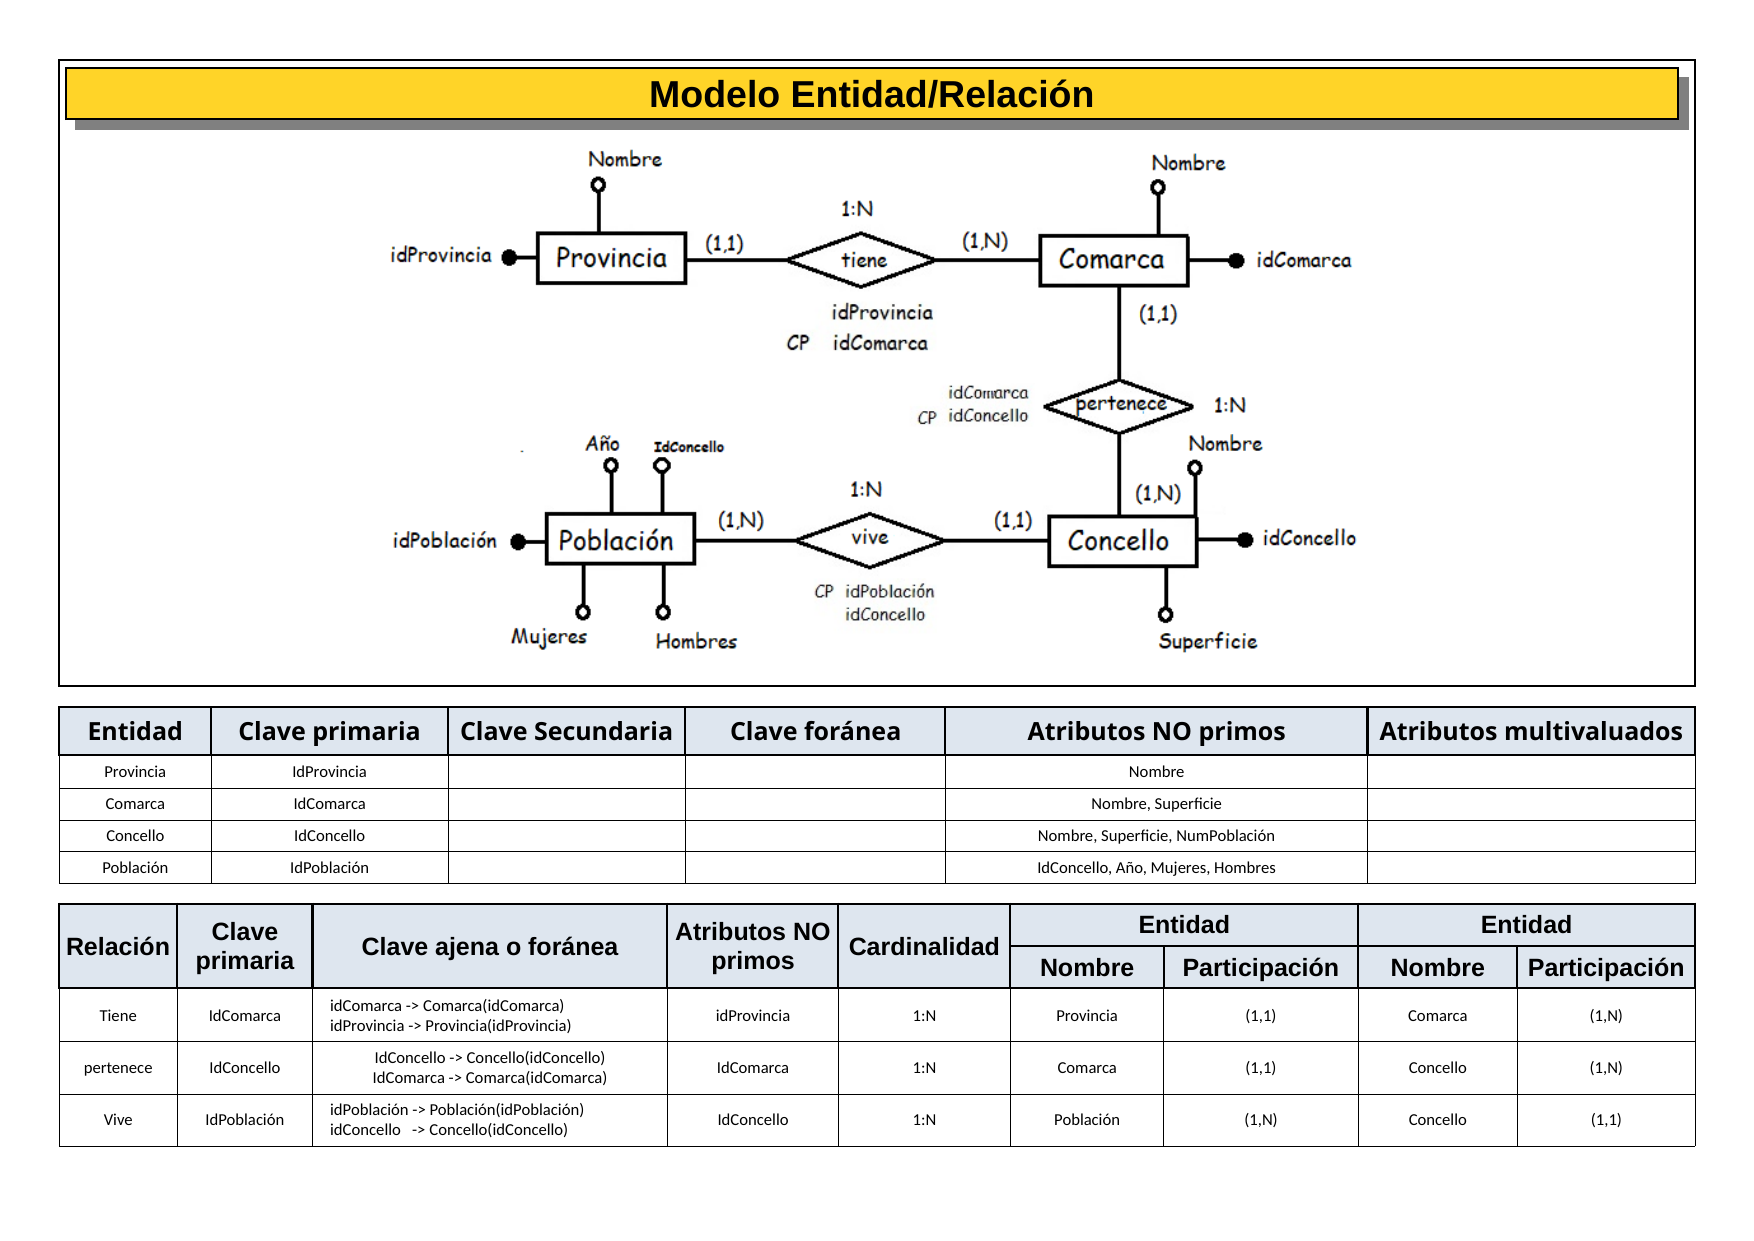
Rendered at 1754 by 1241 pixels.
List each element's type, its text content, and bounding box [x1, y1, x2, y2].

table_cell IdConcello [178, 1042, 312, 1093]
table_cell IdConcello [212, 821, 448, 851]
table_header Entidad [60, 708, 210, 754]
table_cell IdPoblación [178, 1095, 312, 1146]
table_cell Nombre, Superficie, NumPoblación [946, 821, 1367, 851]
table_header Atributos NO primos [668, 905, 837, 987]
table_header Entidad [1359, 905, 1694, 945]
table_header Atributos NO primos [946, 708, 1366, 754]
table_cell [449, 821, 685, 851]
table_cell Nombre [946, 756, 1367, 788]
table_header Clave primaria [212, 708, 447, 754]
table_header Clave primaria [178, 905, 311, 987]
table_header Relación [60, 905, 176, 987]
table_cell [1368, 756, 1695, 788]
table_cell Población [60, 852, 211, 883]
table_cell [686, 789, 945, 819]
table_cell [686, 852, 945, 883]
table_cell (1,1) [1164, 989, 1358, 1041]
table_cell [686, 821, 945, 851]
table_cell IdComarca [668, 1042, 838, 1093]
table_cell IdProvincia [212, 756, 448, 788]
table_cell idPoblación -> Población(idPoblación) idConcello -> Concello(idConcello) [313, 1095, 667, 1146]
table_cell 1:N [839, 1042, 1010, 1093]
table_cell Nombre [1359, 947, 1516, 987]
table_cell IdConcello -> Concello(idConcello) IdComarca -> Comarca(idComarca) [313, 1042, 667, 1093]
table_cell Nombre, Superficie [946, 789, 1367, 819]
table_header Entidad [1011, 905, 1357, 945]
table_cell Tiene [60, 989, 177, 1041]
table_cell Concello [1359, 1095, 1517, 1146]
table_header Clave Secundaria [449, 708, 684, 754]
table_cell [449, 852, 685, 883]
table_cell idComarca -> Comarca(idComarca) idProvincia -> Provincia(idProvincia) [313, 989, 667, 1041]
table_cell [449, 756, 685, 788]
table_cell [1368, 821, 1695, 851]
table_header Clave ajena o foránea [314, 905, 666, 987]
table_cell pertenece [60, 1042, 177, 1093]
table_cell IdComarca [212, 789, 448, 819]
table_header Atributos multivaluados [1369, 708, 1694, 754]
table_cell (1,N) [1164, 1095, 1358, 1146]
table_cell [686, 756, 945, 788]
table_cell Participación [1165, 947, 1357, 987]
table_cell Participación [1518, 947, 1694, 987]
table_cell IdConcello, Año, Mujeres, Hombres [946, 852, 1367, 883]
table_cell Nombre [1011, 947, 1163, 987]
table_cell idProvincia [668, 989, 838, 1041]
table_cell IdConcello [668, 1095, 838, 1146]
table_cell (1,1) [1518, 1095, 1695, 1146]
table_cell [1368, 852, 1695, 883]
table_cell (1,N) [1518, 1042, 1695, 1093]
table_cell 1:N [839, 989, 1010, 1041]
table_cell Vive [60, 1095, 177, 1146]
table_cell Comarca [60, 789, 211, 819]
table_cell Concello [1359, 1042, 1517, 1093]
picture [372, 141, 1382, 669]
table_header Modelo Entidad/Relación [60, 61, 1694, 136]
table_header Cardinalidad [839, 905, 1009, 987]
table_cell IdPoblación [212, 852, 448, 883]
table_cell Provincia [1011, 989, 1163, 1041]
table_cell [60, 136, 1694, 685]
table_cell [1368, 789, 1695, 819]
table_cell (1,N) [1518, 989, 1695, 1041]
table_cell Comarca [1011, 1042, 1163, 1093]
table_header Clave foránea [686, 708, 944, 754]
table_cell Población [1011, 1095, 1163, 1146]
table_cell IdComarca [178, 989, 312, 1041]
table_cell Concello [60, 821, 211, 851]
table_cell Provincia [60, 756, 211, 788]
table_cell Comarca [1359, 989, 1517, 1041]
table_cell 1:N [839, 1095, 1010, 1146]
table_cell [449, 789, 685, 819]
table_cell (1,1) [1164, 1042, 1358, 1093]
